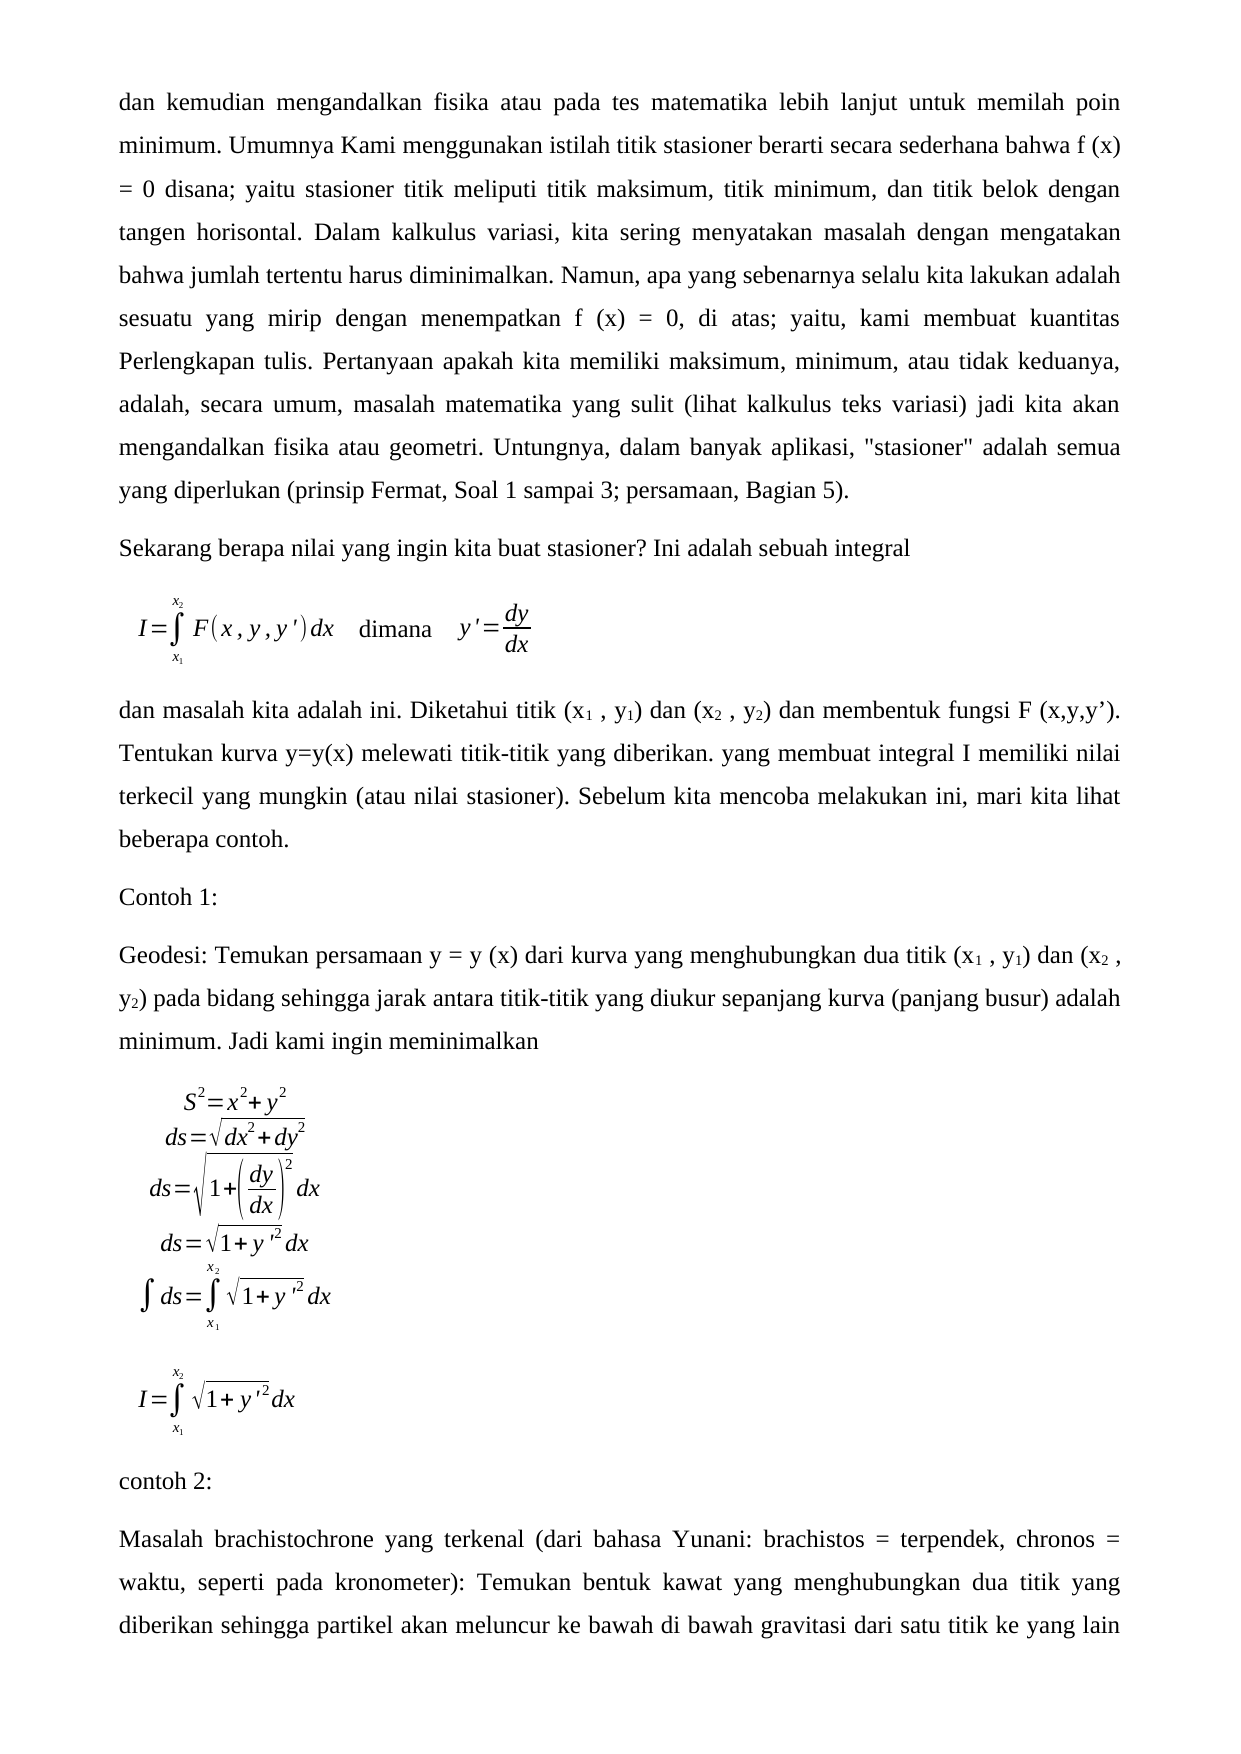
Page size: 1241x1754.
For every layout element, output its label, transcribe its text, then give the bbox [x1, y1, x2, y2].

text Contoh 1: [119, 882, 1121, 911]
text Masalah brachistochrone yang terkenal (dari bahasa Yunani: brachistos = terpendek, chronos = waktu, seperti pada kronometer): Temukan bentuk kawat yang menghubungkan dua titik yang diberikan sehingga partikel akan meluncur ke bawah di bawah gravitasi dari satu titik ke yang lain [119, 1524, 1121, 1639]
text contoh 2: [119, 1466, 1121, 1495]
text dimana [119, 591, 1121, 666]
text dan masalah kita adalah ini. Diketahui titik (x1 , y1) dan (x2 , y2) dan membentuk fungsi F (x,y,y’). Tentukan kurva y=y(x) melewati titik-titik yang diberikan. yang membuat integral I memiliki nilai terkecil yang mungkin (atau nilai stasioner). Sebelum kita mencoba melakukan ini, mari kita lihat beberapa contoh. [119, 695, 1121, 853]
text Sekarang berapa nilai yang ingin kita buat stasioner? Ini adalah sebuah integral [119, 533, 1121, 562]
text dan kemudian mengandalkan fisika atau pada tes matematika lebih lanjut untuk memilah poin minimum. Umumnya Kami menggunakan istilah titik stasioner berarti secara sederhana bahwa f (x) = 0 disana; yaitu stasioner titik meliputi titik maksimum, titik minimum, dan titik belok dengan tangen horisontal. Dalam kalkulus variasi, kita sering menyatakan masalah dengan mengatakan bahwa jumlah tertentu harus diminimalkan. Namun, apa yang sebenarnya selalu kita lakukan adalah sesuatu yang mirip dengan menempatkan f (x) = 0, di atas; yaitu, kami membuat kuantitas Perlengkapan tulis. Pertanyaan apakah kita memiliki maksimum, minimum, atau tidak keduanya, adalah, secara umum, masalah matematika yang sulit (lihat kalkulus teks variasi) jadi kita akan mengandalkan fisika atau geometri. Untungnya, dalam banyak aplikasi, "stasioner" adalah semua yang diperlukan (prinsip Fermat, Soal 1 sampai 3; persamaan, Bagian 5). [119, 87, 1121, 504]
text Geodesi: Temukan persamaan y = y (x) dari kurva yang menghubungkan dua titik (x1 , y1) dan (x2 , y2) pada bidang sehingga jarak antara titik-titik yang diukur sepanjang kurva (panjang busur) adalah minimum. Jadi kami ingin meminimalkan [119, 940, 1121, 1055]
